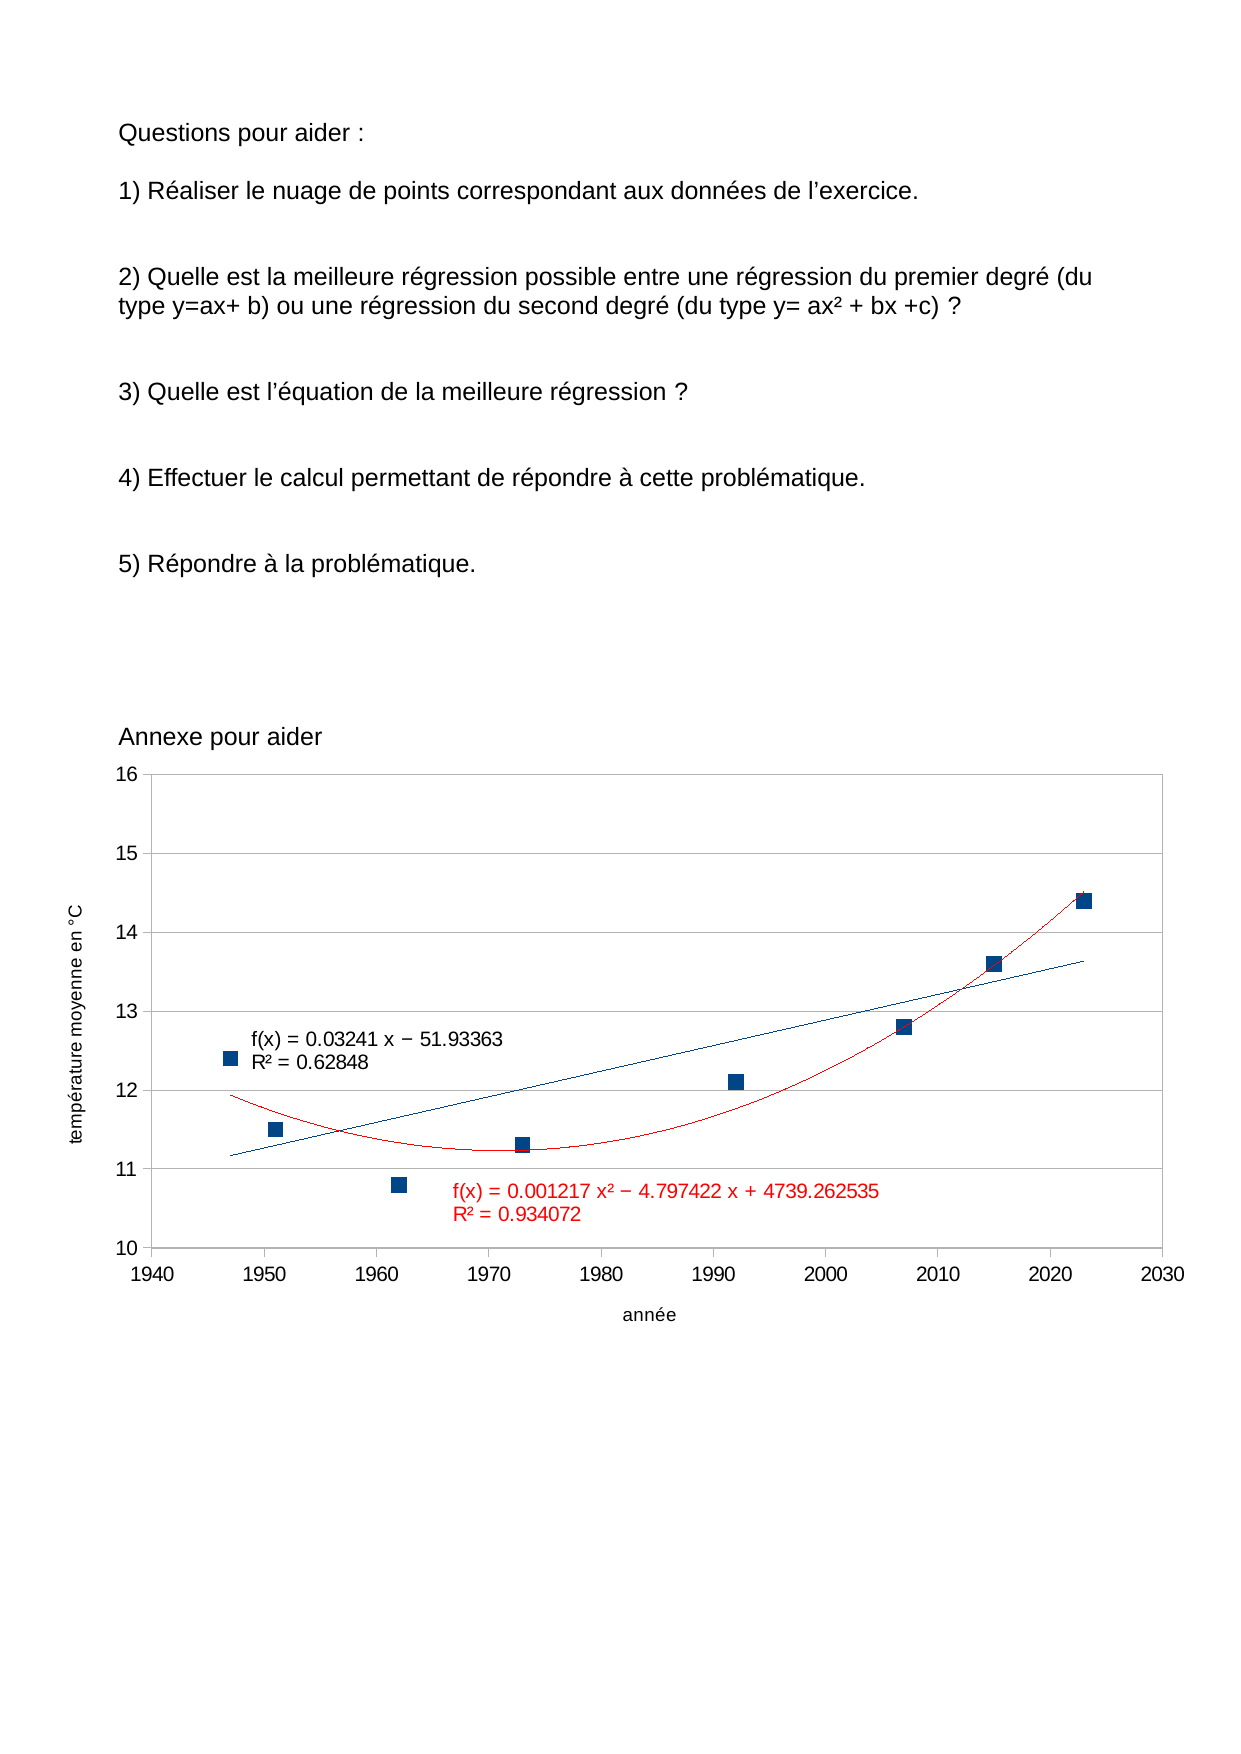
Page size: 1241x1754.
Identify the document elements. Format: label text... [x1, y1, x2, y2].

list 4) Effectuer le calcul permettant de répondre à cette problématique. [118, 463, 1122, 492]
list Questions pour aider : [118, 118, 1122, 147]
list 1) Réaliser le nuage de points correspondant aux données de l’exercice. [118, 176, 1122, 204]
list 2) Quelle est la meilleure régression possible entre une régression du premier degré (du type y=ax+ b) ou une régression du second degré (du type y= ax² + bx +c) ? [118, 262, 1122, 319]
list Annexe pour aider [118, 722, 1122, 750]
list 5) Répondre à la problématique. [118, 549, 1122, 578]
list 3) Quelle est l’équation de la meilleure régression ? [118, 377, 1122, 406]
